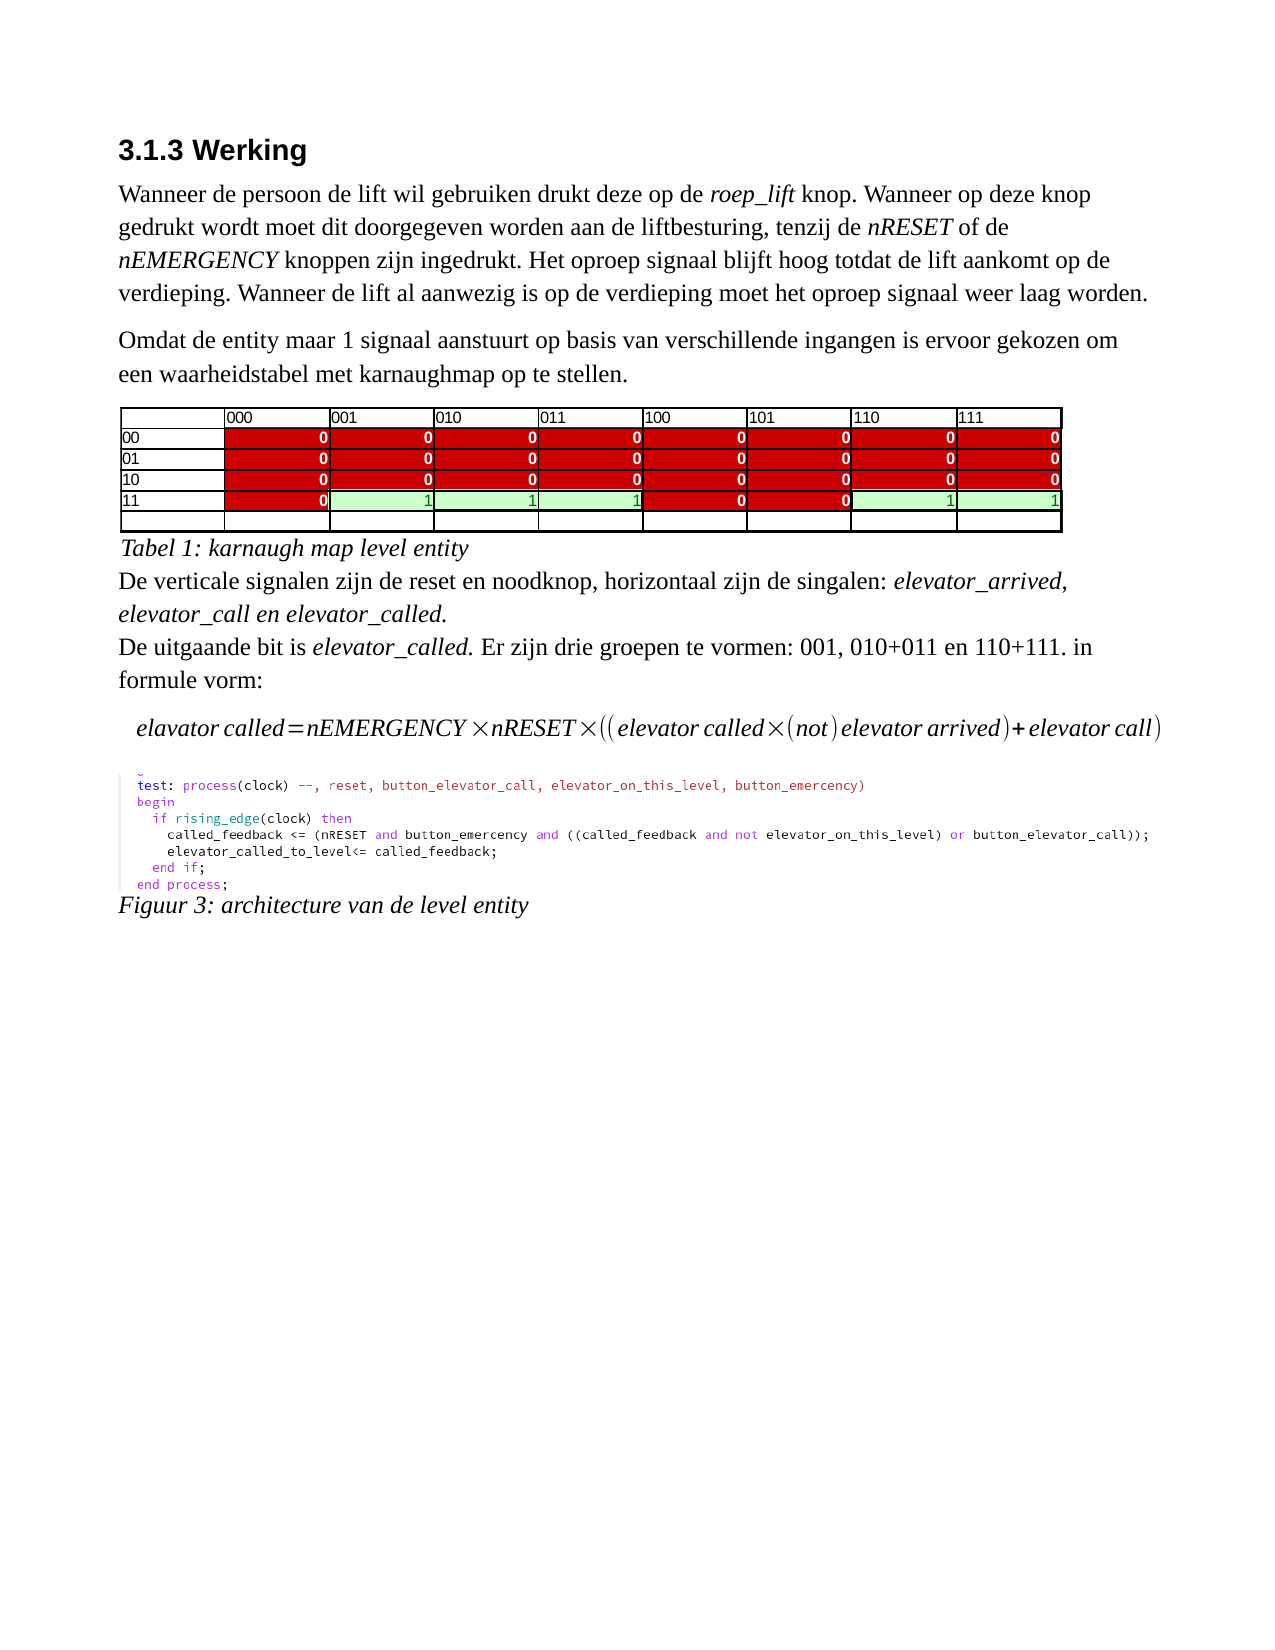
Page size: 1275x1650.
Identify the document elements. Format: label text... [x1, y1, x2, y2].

text Tabel 1: karnaugh map level entity [225, 512, 329, 530]
text Tabel 1: karnaugh map level entity [644, 409, 746, 427]
text Tabel 1: karnaugh map level entity [852, 512, 956, 530]
text Tabel 1: karnaugh map level entity [958, 409, 1060, 427]
text Tabel 1: karnaugh map level entity [122, 471, 224, 490]
text Figuur 3: architecture van de level entity [118, 891, 1157, 919]
text Tabel 1: karnaugh map level entity [225, 409, 329, 427]
text Omdat de entity maar 1 signaal aanstuurt op basis van verschillende ingangen is ervoor gekozen om een waarheidstabel met karnaughmap op te stellen. [118, 326, 1157, 387]
text Tabel 1: karnaugh map level entity [539, 512, 642, 530]
text Tabel 1: karnaugh map level entity [748, 512, 850, 530]
text Tabel 1: karnaugh map level entity [852, 409, 956, 427]
text Tabel 1: karnaugh map level entity [331, 512, 433, 530]
text De verticale signalen zijn de reset en noodknop, horizontaal zijn de singalen: elevator_arrived, elevator_call en elevator_called. De uitgaande bit is elevator_called. Er zijn drie groepen te vormen: 001, 010+011 en 110+111. in formule vorm: [118, 395, 1157, 694]
text Wanneer de persoon de lift wil gebruiken drukt deze op de roep_lift knop. Wanneer op deze knop gedrukt wordt moet dit doorgegeven worden aan de liftbesturing, tenzij de nRESET of de nEMERGENCY knoppen zijn ingedrukt. Het oproep signaal blijft hoog totdat de lift aankomt op de verdieping. Wanneer de lift al aanwezig is op de verdieping moet het oproep signaal weer laag worden. [118, 179, 1157, 307]
text Tabel 1: karnaugh map level entity [122, 409, 224, 428]
text Tabel 1: karnaugh map level entity [122, 492, 224, 510]
text Tabel 1: karnaugh map level entity [644, 512, 746, 530]
text Tabel 1: karnaugh map level entity [539, 409, 642, 427]
text Tabel 1: karnaugh map level entity [958, 512, 1060, 530]
text Tabel 1: karnaugh map level entity [122, 429, 224, 448]
text Tabel 1: karnaugh map level entity [120, 533, 1063, 562]
text Tabel 1: karnaugh map level entity [122, 512, 224, 530]
subtitle Werking [118, 133, 1157, 166]
picture [118, 774, 1157, 891]
text Tabel 1: karnaugh map level entity [435, 409, 538, 427]
text Tabel 1: karnaugh map level entity [748, 409, 850, 427]
text Tabel 1: karnaugh map level entity [331, 409, 433, 427]
text Tabel 1: karnaugh map level entity [435, 512, 538, 530]
text Tabel 1: karnaugh map level entity [122, 450, 224, 469]
